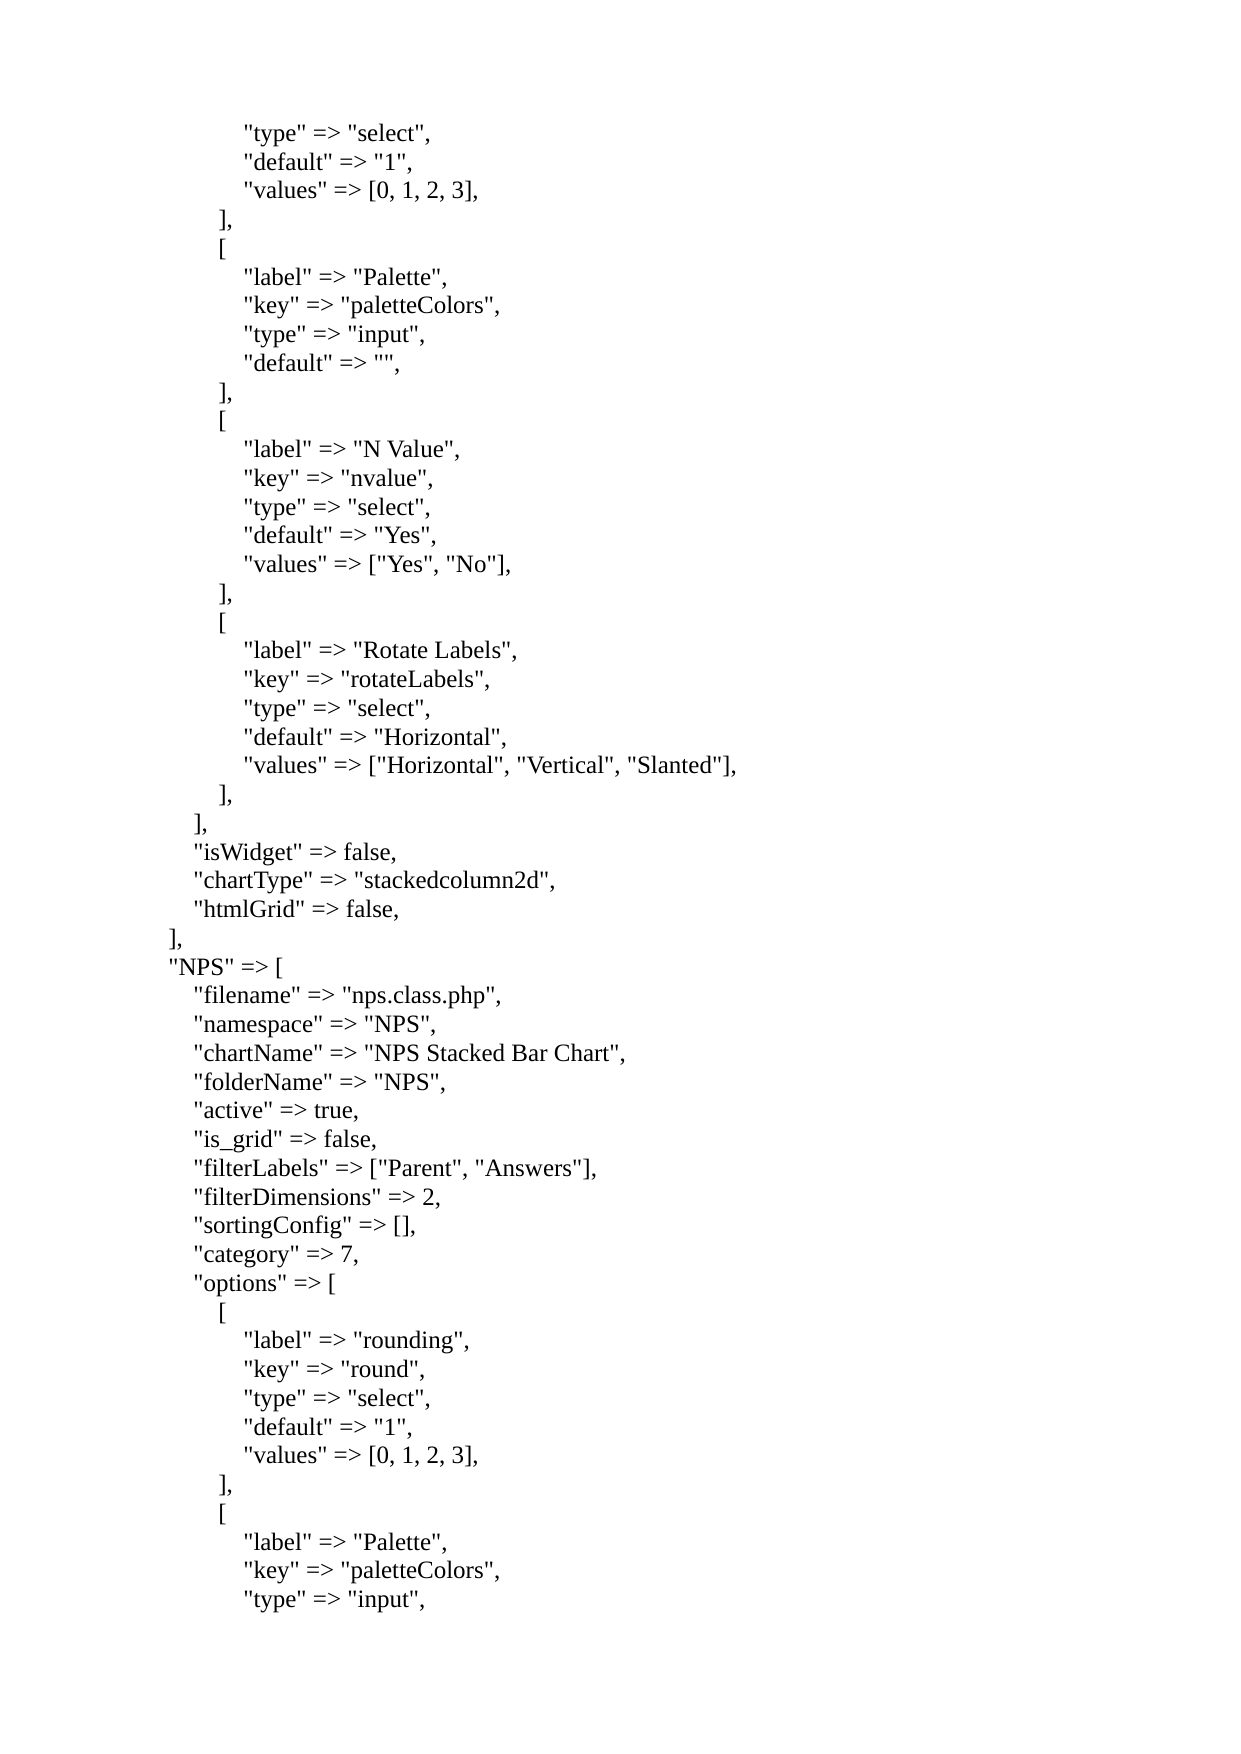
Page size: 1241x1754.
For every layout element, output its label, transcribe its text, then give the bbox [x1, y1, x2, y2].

text "isWidget" => false, [118, 837, 1122, 866]
text ], [118, 204, 1122, 233]
text "options" => [ [118, 1268, 1122, 1297]
text "htmlGrid" => false, [118, 894, 1122, 923]
text ], [118, 578, 1122, 607]
text "default" => "", [118, 348, 1122, 377]
text "values" => ["Horizontal", "Vertical", "Slanted"], [118, 751, 1122, 779]
text "folderName" => "NPS", [118, 1067, 1122, 1096]
text "filterLabels" => ["Parent", "Answers"], [118, 1153, 1122, 1182]
text "key" => "paletteColors", [118, 291, 1122, 319]
text "category" => 7, [118, 1239, 1122, 1268]
text "label" => "Palette", [118, 262, 1122, 291]
text ], [118, 923, 1122, 952]
text "NPS" => [ [118, 952, 1122, 981]
text "default" => "Yes", [118, 521, 1122, 549]
text "type" => "select", [118, 118, 1122, 147]
text "chartName" => "NPS Stacked Bar Chart", [118, 1038, 1122, 1067]
text "chartType" => "stackedcolumn2d", [118, 866, 1122, 894]
text "default" => "1", [118, 1412, 1122, 1441]
text "label" => "N Value", [118, 434, 1122, 463]
text "key" => "nvalue", [118, 463, 1122, 492]
text ], [118, 808, 1122, 837]
text "filterDimensions" => 2, [118, 1182, 1122, 1211]
text "filename" => "nps.class.php", [118, 981, 1122, 1009]
text "type" => "input", [118, 319, 1122, 348]
text "label" => "Palette", [118, 1527, 1122, 1556]
text [ [118, 607, 1122, 636]
text "label" => "rounding", [118, 1326, 1122, 1354]
text "default" => "Horizontal", [118, 722, 1122, 751]
text "values" => ["Yes", "No"], [118, 549, 1122, 578]
text "type" => "select", [118, 492, 1122, 521]
text "key" => "round", [118, 1354, 1122, 1383]
text "values" => [0, 1, 2, 3], [118, 1441, 1122, 1469]
text [ [118, 406, 1122, 434]
text ], [118, 377, 1122, 406]
text "is_grid" => false, [118, 1124, 1122, 1153]
text "default" => "1", [118, 147, 1122, 176]
text "namespace" => "NPS", [118, 1009, 1122, 1038]
text ], [118, 779, 1122, 808]
text "type" => "input", [118, 1584, 1122, 1613]
text "key" => "paletteColors", [118, 1556, 1122, 1584]
text "values" => [0, 1, 2, 3], [118, 176, 1122, 204]
text "sortingConfig" => [], [118, 1211, 1122, 1239]
text "key" => "rotateLabels", [118, 664, 1122, 693]
text "type" => "select", [118, 1383, 1122, 1412]
text "active" => true, [118, 1096, 1122, 1124]
text [ [118, 1297, 1122, 1326]
text [ [118, 233, 1122, 262]
text "type" => "select", [118, 693, 1122, 722]
text "label" => "Rotate Labels", [118, 636, 1122, 664]
text [ [118, 1498, 1122, 1527]
text ], [118, 1469, 1122, 1498]
